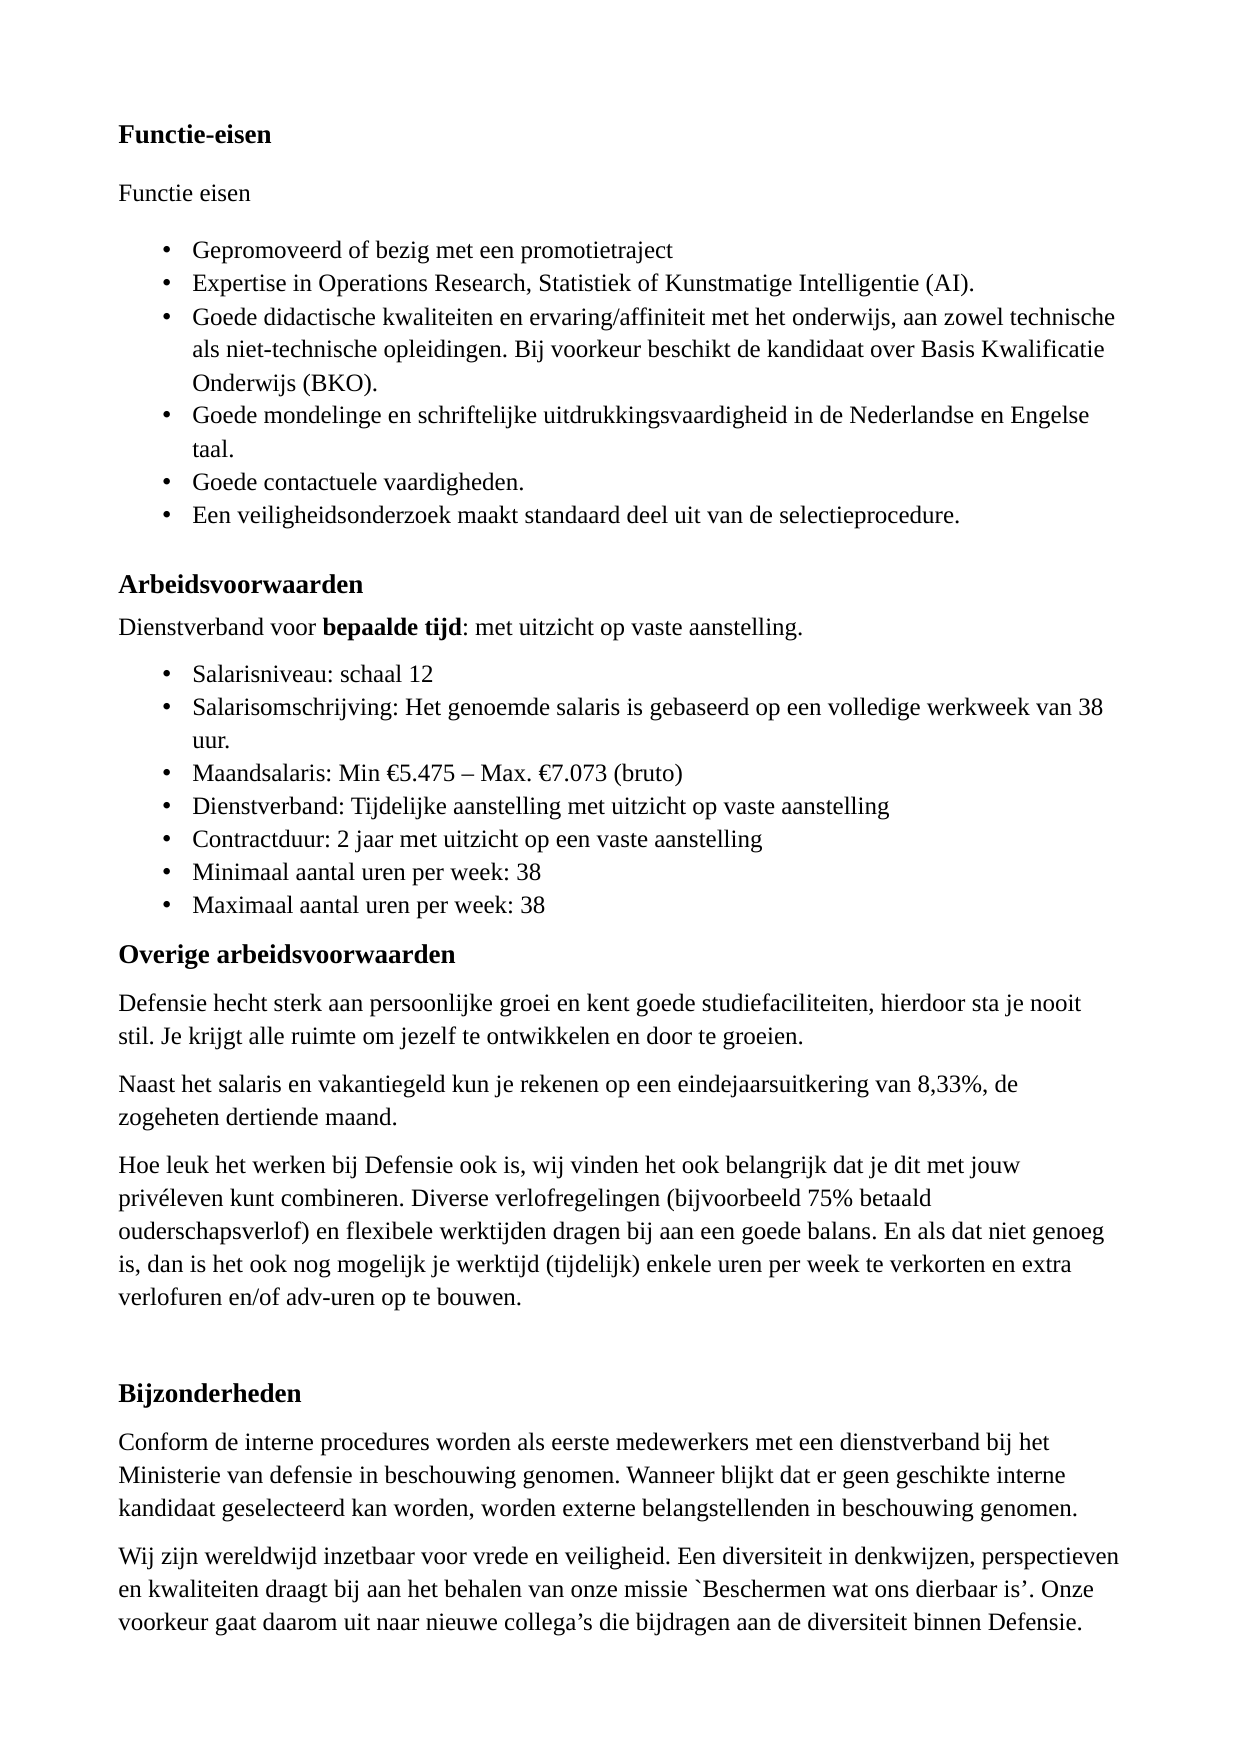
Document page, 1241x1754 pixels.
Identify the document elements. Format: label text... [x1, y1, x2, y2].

list Maandsalaris: Min €5.475 – Max. €7.073 (bruto) [162, 758, 1122, 787]
list Maximaal aantal uren per week: 38 [162, 891, 1122, 919]
list Contractduur: 2 jaar met uitzicht op een vaste aanstelling [162, 824, 1122, 853]
list Expertise in Operations Research, Statistiek of Kunstmatige Intelligentie (AI). [162, 268, 1122, 297]
text Bijzonderheden [118, 1377, 1122, 1408]
text Functie-eisen [118, 118, 1122, 149]
text Hoe leuk het werken bij Defensie ook is, wij vinden het ook belangrijk dat je dit met jouw privéleven kunt combineren. Diverse verlofregelingen (bijvoorbeeld 75% betaald ouderschapsverlof) en flexibele werktijden dragen bij aan een goede balans. En als dat niet genoeg is, dan is het ook nog mogelijk je werktijd (tijdelijk) enkele uren per week te verkorten en extra verlofuren en/of adv-uren op te bouwen. [118, 1150, 1122, 1311]
text Wij zijn wereldwijd inzetbaar voor vrede en veiligheid. Een diversiteit in denkwijzen, perspectieven en kwaliteiten draagt bij aan het behalen van onze missie `Beschermen wat ons dierbaar is’. Onze voorkeur gaat daarom uit naar nieuwe collega’s die bijdragen aan de diversiteit binnen Defensie. [118, 1541, 1122, 1636]
text Defensie hecht sterk aan persoonlijke groei en kent goede studiefaciliteiten, hierdoor sta je nooit stil. Je krijgt alle ruimte om jezelf te ontwikkelen en door te groeien. [118, 988, 1122, 1050]
text Dienstverband voor bepaalde tijd: met uitzicht op vaste aanstelling. [118, 612, 1122, 641]
text Functie eisen [118, 178, 1122, 207]
list Gepromoveerd of bezig met een promotietraject [162, 236, 1122, 264]
list Goede mondelinge en schriftelijke uitdrukkingsvaardigheid in de Nederlandse en Engelse taal. [162, 401, 1122, 462]
list Goede contactuele vaardigheden. [162, 467, 1122, 495]
list Dienstverband: Tijdelijke aanstelling met uitzicht op vaste aanstelling [162, 791, 1122, 820]
list Salarisomschrijving: Het genoemde salaris is gebaseerd op een volledige werkweek van 38 uur. [162, 692, 1122, 754]
list Salarisniveau: schaal 12 [162, 659, 1122, 688]
subtitle Arbeidsvoorwaarden [118, 568, 1122, 599]
list Minimaal aantal uren per week: 38 [162, 857, 1122, 886]
list Goede didactische kwaliteiten en ervaring/affiniteit met het onderwijs, aan zowel technische als niet-technische opleidingen. Bij voorkeur beschikt de kandidaat over Basis Kwalificatie Onderwijs (BKO). [162, 302, 1122, 396]
text Naast het salaris en vakantiegeld kun je rekenen op een eindejaarsuitkering van 8,33%, de zogeheten dertiende maand. [118, 1069, 1122, 1131]
text Overige arbeidsvoorwaarden [118, 938, 1122, 969]
list Een veiligheidsonderzoek maakt standaard deel uit van de selectieprocedure. [162, 500, 1122, 528]
text Conform de interne procedures worden als eerste medewerkers met een dienstverband bij het Ministerie van defensie in beschouwing genomen. Wanneer blijkt dat er geen geschikte interne kandidaat geselecteerd kan worden, worden externe belangstellenden in beschouwing genomen. [118, 1427, 1122, 1522]
